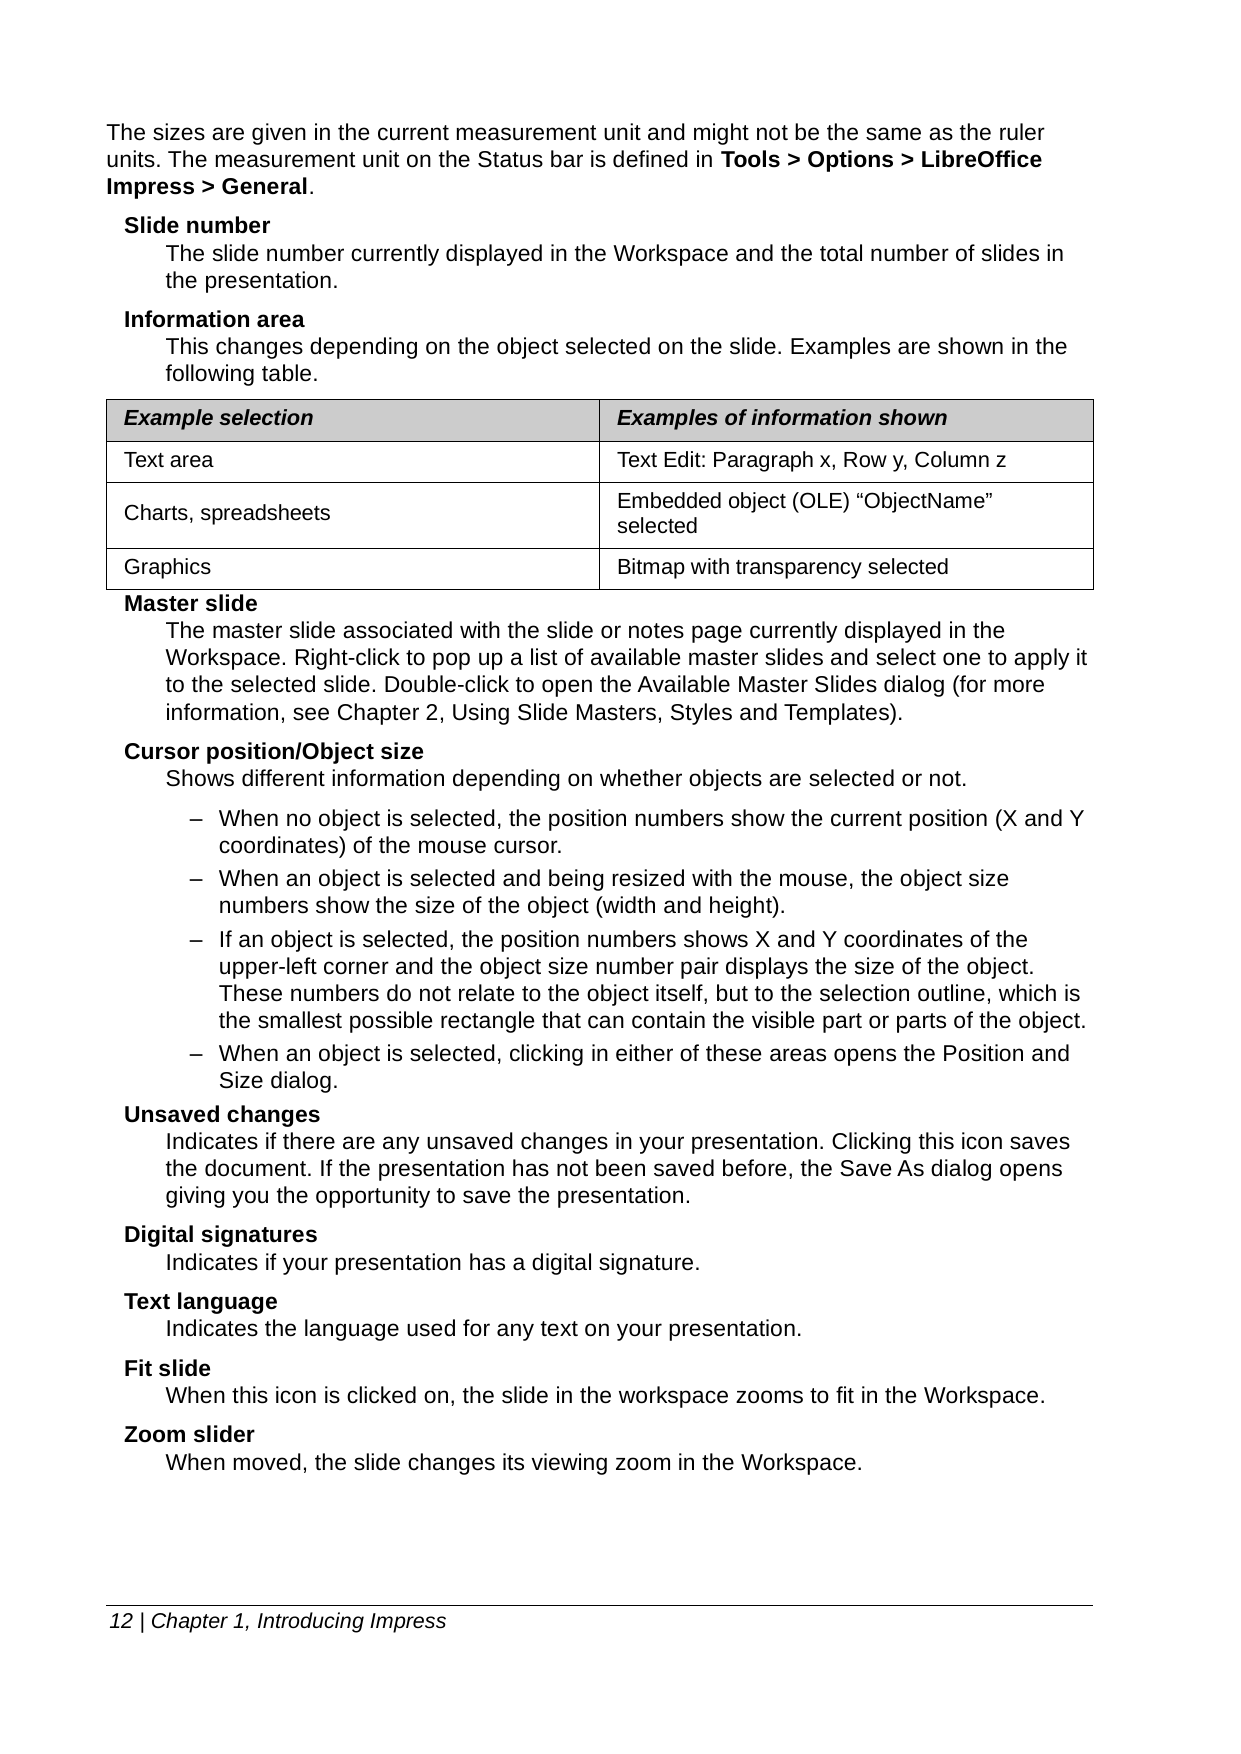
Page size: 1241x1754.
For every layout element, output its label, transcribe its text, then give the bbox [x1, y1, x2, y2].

table_header Example selection [107, 400, 599, 441]
text Fit slide [124, 1354, 1093, 1381]
text Cursor position/Object size [124, 737, 1093, 764]
text Indicates the language used for any text on your presentation. [165, 1314, 1093, 1342]
text The master slide associated with the slide or notes page currently displayed in the Workspace. Right-click to pop up a list of available master slides and select one to apply it to the selected slide. Double-click to open the Available Master Slides dialog (for more information, see Chapter 2, Using Slide Masters, Styles and Templates). [165, 617, 1093, 725]
text Slide number [124, 212, 1093, 239]
table_cell Graphics [107, 549, 599, 589]
table_cell Text area [107, 442, 599, 482]
list When an object is selected, clicking in either of these areas opens the Position and Size dialog. [189, 1039, 1093, 1094]
table_cell Bitmap with transparency selected [600, 549, 1093, 589]
text The sizes are given in the current measurement unit and might not be the same as the ruler units. The measurement unit on the Status bar is defined in Tools > Options > LibreOffice Impress > General. [106, 118, 1093, 199]
text Unsaved changes [124, 1100, 1093, 1127]
text When this icon is clicked on, the slide in the workspace zooms to fit in the Workspace. [165, 1381, 1093, 1408]
text The slide number currently displayed in the Workspace and the total number of slides in the presentation. [165, 239, 1093, 293]
table_cell Text Edit: Paragraph x, Row y, Column z [600, 442, 1093, 482]
list If an object is selected, the position numbers shows X and Y coordinates of the upper-left corner and the object size number pair displays the size of the object. These numbers do not relate to the object itself, but to the selection outline, which is the smallest possible rectangle that can contain the visible part or parts of the object. [189, 925, 1093, 1033]
text Text language [124, 1287, 1093, 1314]
list When no object is selected, the position numbers show the current position (X and Y coordinates) of the mouse cursor. [189, 804, 1093, 858]
text Indicates if there are any unsaved changes in your presentation. Clicking this icon saves the document. If the presentation has not been saved before, the Save As dialog opens giving you the opportunity to save the presentation. [165, 1127, 1093, 1208]
text Zoom slider [124, 1421, 1093, 1448]
text Indicates if your presentation has a digital signature. [165, 1248, 1093, 1275]
table_cell Embedded object (OLE) “ObjectName” selected [600, 483, 1093, 548]
text Information area [124, 306, 1093, 333]
list When an object is selected and being resized with the mouse, the object size numbers show the size of the object (width and height). [189, 864, 1093, 919]
text Shows different information depending on whether objects are selected or not. [165, 764, 1093, 792]
table_cell Charts, spreadsheets [107, 483, 599, 548]
table_header Examples of information shown [600, 400, 1093, 441]
text Master slide [124, 590, 1093, 617]
text This changes depending on the object selected on the slide. Examples are shown in the following table. [165, 333, 1093, 387]
text Digital signatures [124, 1221, 1093, 1248]
text When moved, the slide changes its viewing zoom in the Workspace. [165, 1448, 1093, 1475]
